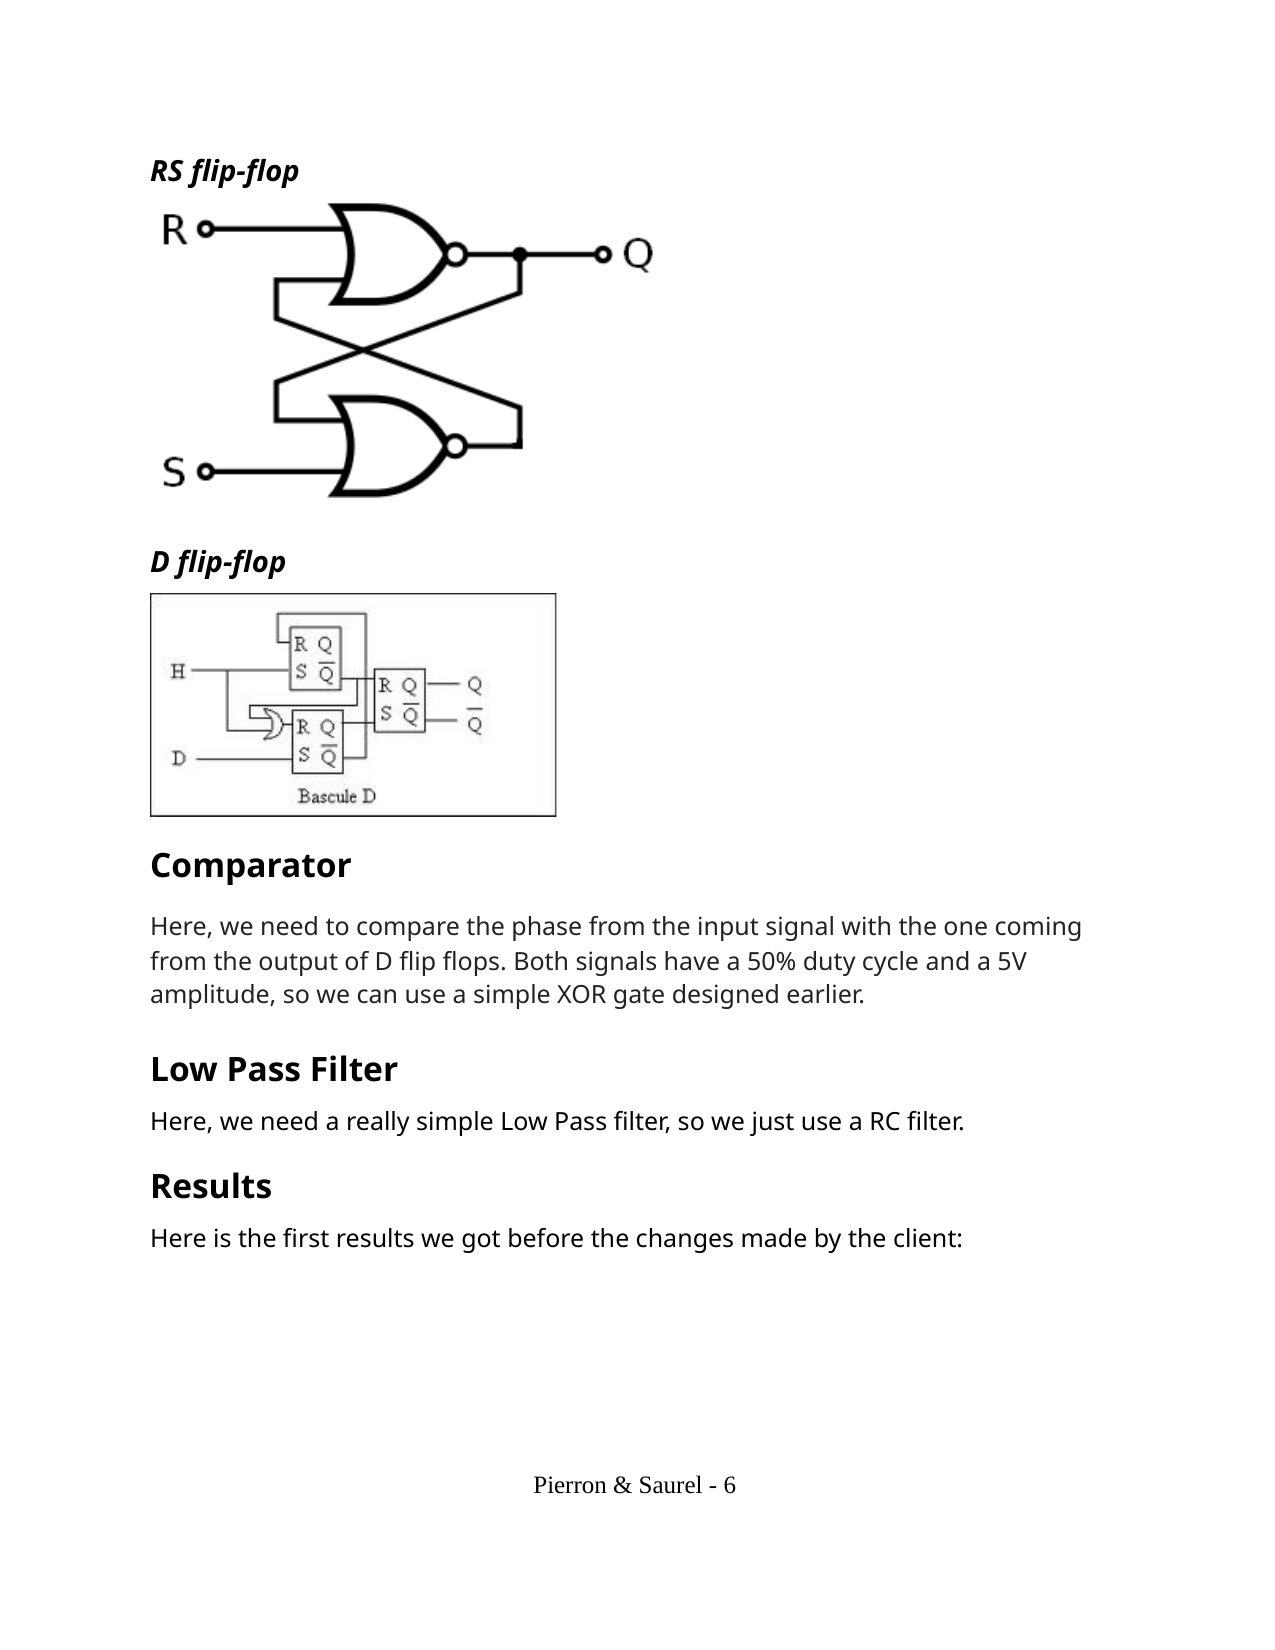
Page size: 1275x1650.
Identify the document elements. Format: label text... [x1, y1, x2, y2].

subtitle Results [150, 1162, 1125, 1208]
picture [150, 202, 678, 517]
subtitle D flip-flop [150, 542, 1125, 581]
subtitle Low Pass Filter [150, 1045, 1125, 1091]
subtitle Comparator [150, 842, 1125, 888]
picture [150, 593, 557, 817]
text Here, we need a really simple Low Pass filter, so we just use a RC filter. [150, 1103, 1125, 1137]
text Here, we need to compare the phase from the input signal with the one coming from the output of D flip flops. Both signals have a 50% duty cycle and a 5V amplitude, so we can use a simple XOR gate designed earlier. [150, 909, 1125, 1011]
text Here is the first results we got before the changes made by the client: [150, 1221, 1125, 1255]
subtitle RS flip-flop [150, 150, 1125, 190]
